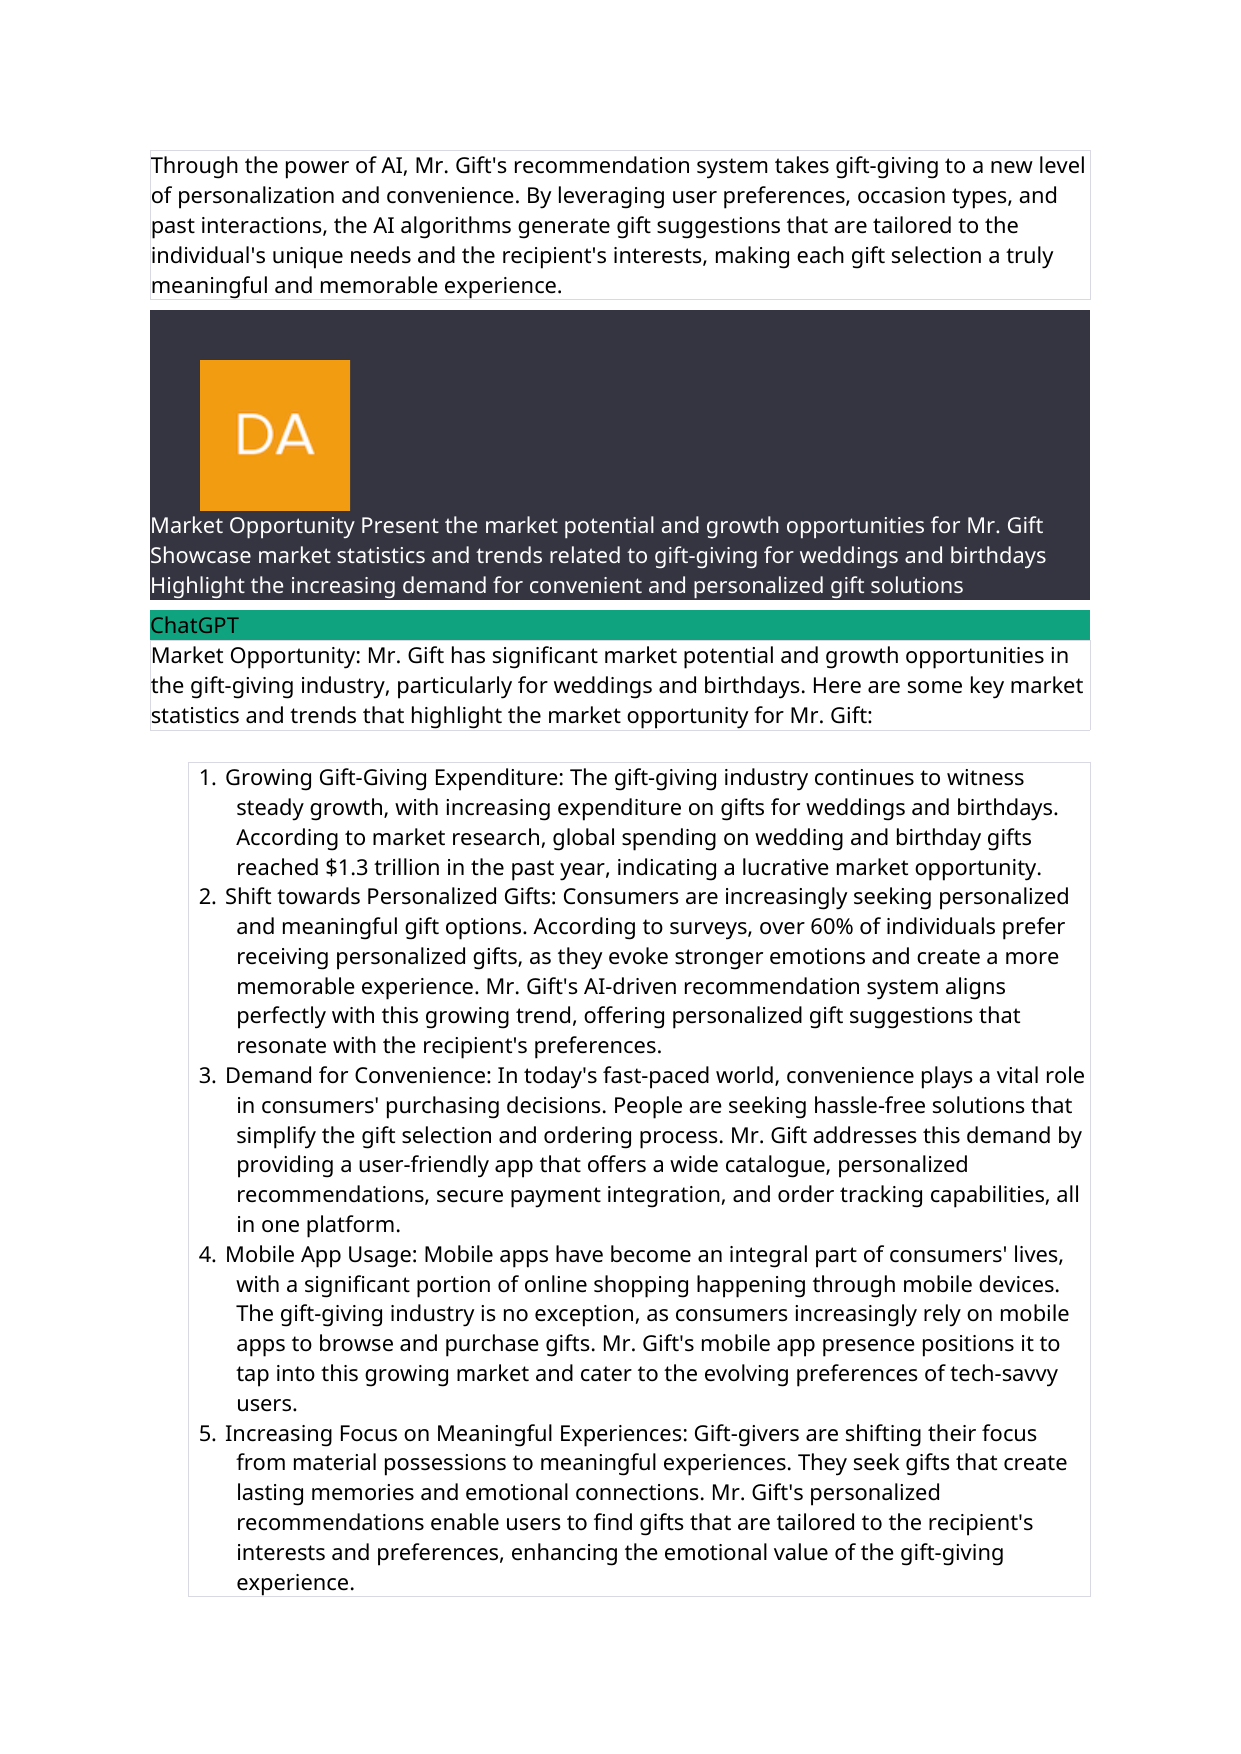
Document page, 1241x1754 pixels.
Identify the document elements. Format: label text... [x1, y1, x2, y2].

text Market Opportunity Present the market potential and growth opportunities for Mr. Gift Showcase market statistics and trends related to gift-giving for weddings and birthdays Highlight the increasing demand for convenient and personalized gift solutions [150, 510, 1090, 600]
list Growing Gift-Giving Expenditure: The gift-giving industry continues to witness steady growth, with increasing expenditure on gifts for weddings and birthdays. According to market research, global spending on wedding and birthday gifts reached $1.3 trillion in the past year, indicating a lucrative market opportunity. [189, 763, 1090, 881]
text Through the power of AI, Mr. Gift's recommendation system takes gift-giving to a new level of personalization and convenience. By leveraging user preferences, occasion types, and past interactions, the AI algorithms generate gift suggestions that are tailored to the individual's unique needs and the recipient's interests, making each gift selection a truly meaningful and memorable experience. [151, 151, 1090, 299]
list Shift towards Personalized Gifts: Consumers are increasingly seeking personalized and meaningful gift options. According to surveys, over 60% of individuals prefer receiving personalized gifts, as they evoke stronger emotions and create a more memorable experience. Mr. Gift's AI-driven recommendation system aligns perfectly with this growing trend, offering personalized gift suggestions that resonate with the recipient's preferences. [189, 881, 1090, 1059]
list Demand for Convenience: In today's fast-paced world, convenience plays a vital role in consumers' purchasing decisions. People are seeking hassle-free solutions that simplify the gift selection and ordering process. Mr. Gift addresses this demand by providing a user-friendly app that offers a wide catalogue, personalized recommendations, secure payment integration, and order tracking capabilities, all in one platform. [189, 1059, 1090, 1238]
list Increasing Focus on Meaningful Experiences: Gift-givers are shifting their focus from material possessions to meaningful experiences. They seek gifts that create lasting memories and emotional connections. Mr. Gift's personalized recommendations enable users to find gifts that are tailored to the recipient's interests and preferences, enhancing the emotional value of the gift-giving experience. [189, 1417, 1090, 1596]
list Mobile App Usage: Mobile apps have become an integral part of consumers' lives, with a significant portion of online shopping happening through mobile devices. The gift-giving industry is no exception, as consumers increasingly rely on mobile apps to browse and purchase gifts. Mr. Gift's mobile app presence positions it to tap into this growing market and cater to the evolving preferences of tech-savvy users. [189, 1238, 1090, 1417]
text Market Opportunity: Mr. Gift has significant market potential and growth opportunities in the gift-giving industry, particularly for weddings and birthdays. Here are some key market statistics and trends that highlight the market opportunity for Mr. Gift: [151, 641, 1090, 730]
text ChatGPT [150, 610, 1090, 640]
